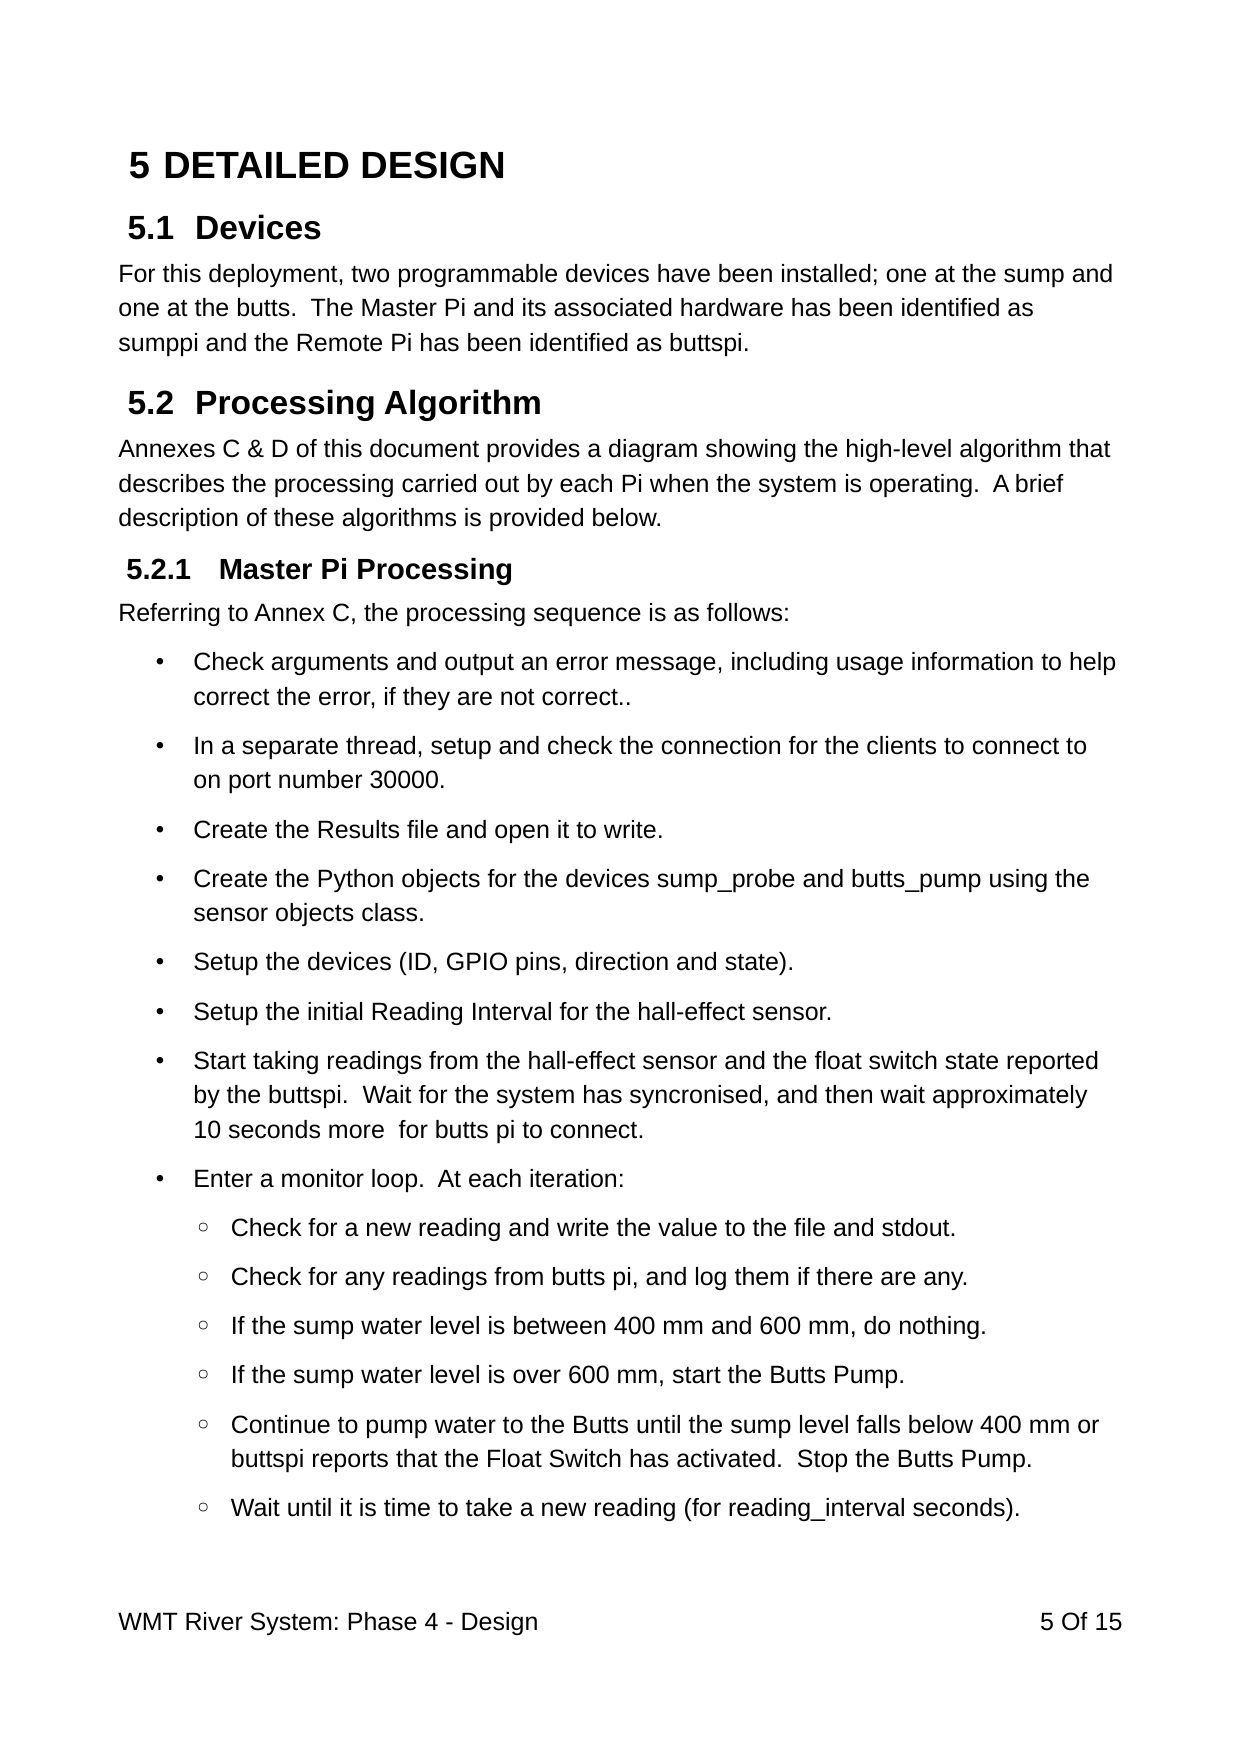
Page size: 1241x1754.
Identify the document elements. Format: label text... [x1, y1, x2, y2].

list Enter a monitor loop. At each iteration: [156, 1164, 1122, 1193]
text Annexes C & D of this document provides a diagram showing the high-level algorithm that describes the processing carried out by each Pi when the system is operating. A brief description of these algorithms is provided below. [118, 434, 1122, 532]
subtitle DETAILED DESIGN [118, 143, 1122, 187]
list If the sump water level is over 600 mm, start the Butts Pump. [193, 1361, 1122, 1389]
list Continue to pump water to the Butts until the sump level falls below 400 mm or buttspi reports that the Float Switch has activated. Stop the Butts Pump. [193, 1410, 1122, 1473]
list Create the Results file and open it to write. [156, 814, 1122, 843]
list Setup the devices (ID, GPIO pins, direction and state). [156, 947, 1122, 976]
list Check arguments and output an error message, including usage information to help correct the error, if they are not correct.. [156, 647, 1122, 711]
subtitle Devices [118, 208, 1122, 246]
list In a separate thread, setup and check the connection for the clients to connect to on port number 30000. [156, 731, 1122, 794]
list Check for a new reading and write the value to the file and stdout. [193, 1213, 1122, 1242]
subtitle Processing Algorithm [118, 383, 1122, 422]
list Check for any readings from butts pi, and log them if there are any. [193, 1262, 1122, 1291]
list Start taking readings from the hall-effect sensor and the float switch state reported by the buttspi. Wait for the system has syncronised, and then wait approximately 10 seconds more for butts pi to connect. [156, 1046, 1122, 1143]
list If the sump water level is between 400 mm and 600 mm, do nothing. [193, 1311, 1122, 1340]
list Wait until it is time to take a new reading (for reading_interval seconds). [193, 1493, 1122, 1522]
list Create the Python objects for the devices sump_probe and butts_pump using the sensor objects class. [156, 864, 1122, 927]
list Setup the initial Reading Interval for the hall-effect sensor. [156, 997, 1122, 1025]
text For this deployment, two programmable devices have been installed; one at the sump and one at the butts. The Master Pi and its associated hardware has been identified as sumppi and the Remote Pi has been identified as buttspi. [118, 259, 1122, 356]
text Referring to Annex C, the processing sequence is as follows: [118, 598, 1122, 627]
subtitle Master Pi Processing [118, 552, 1122, 586]
